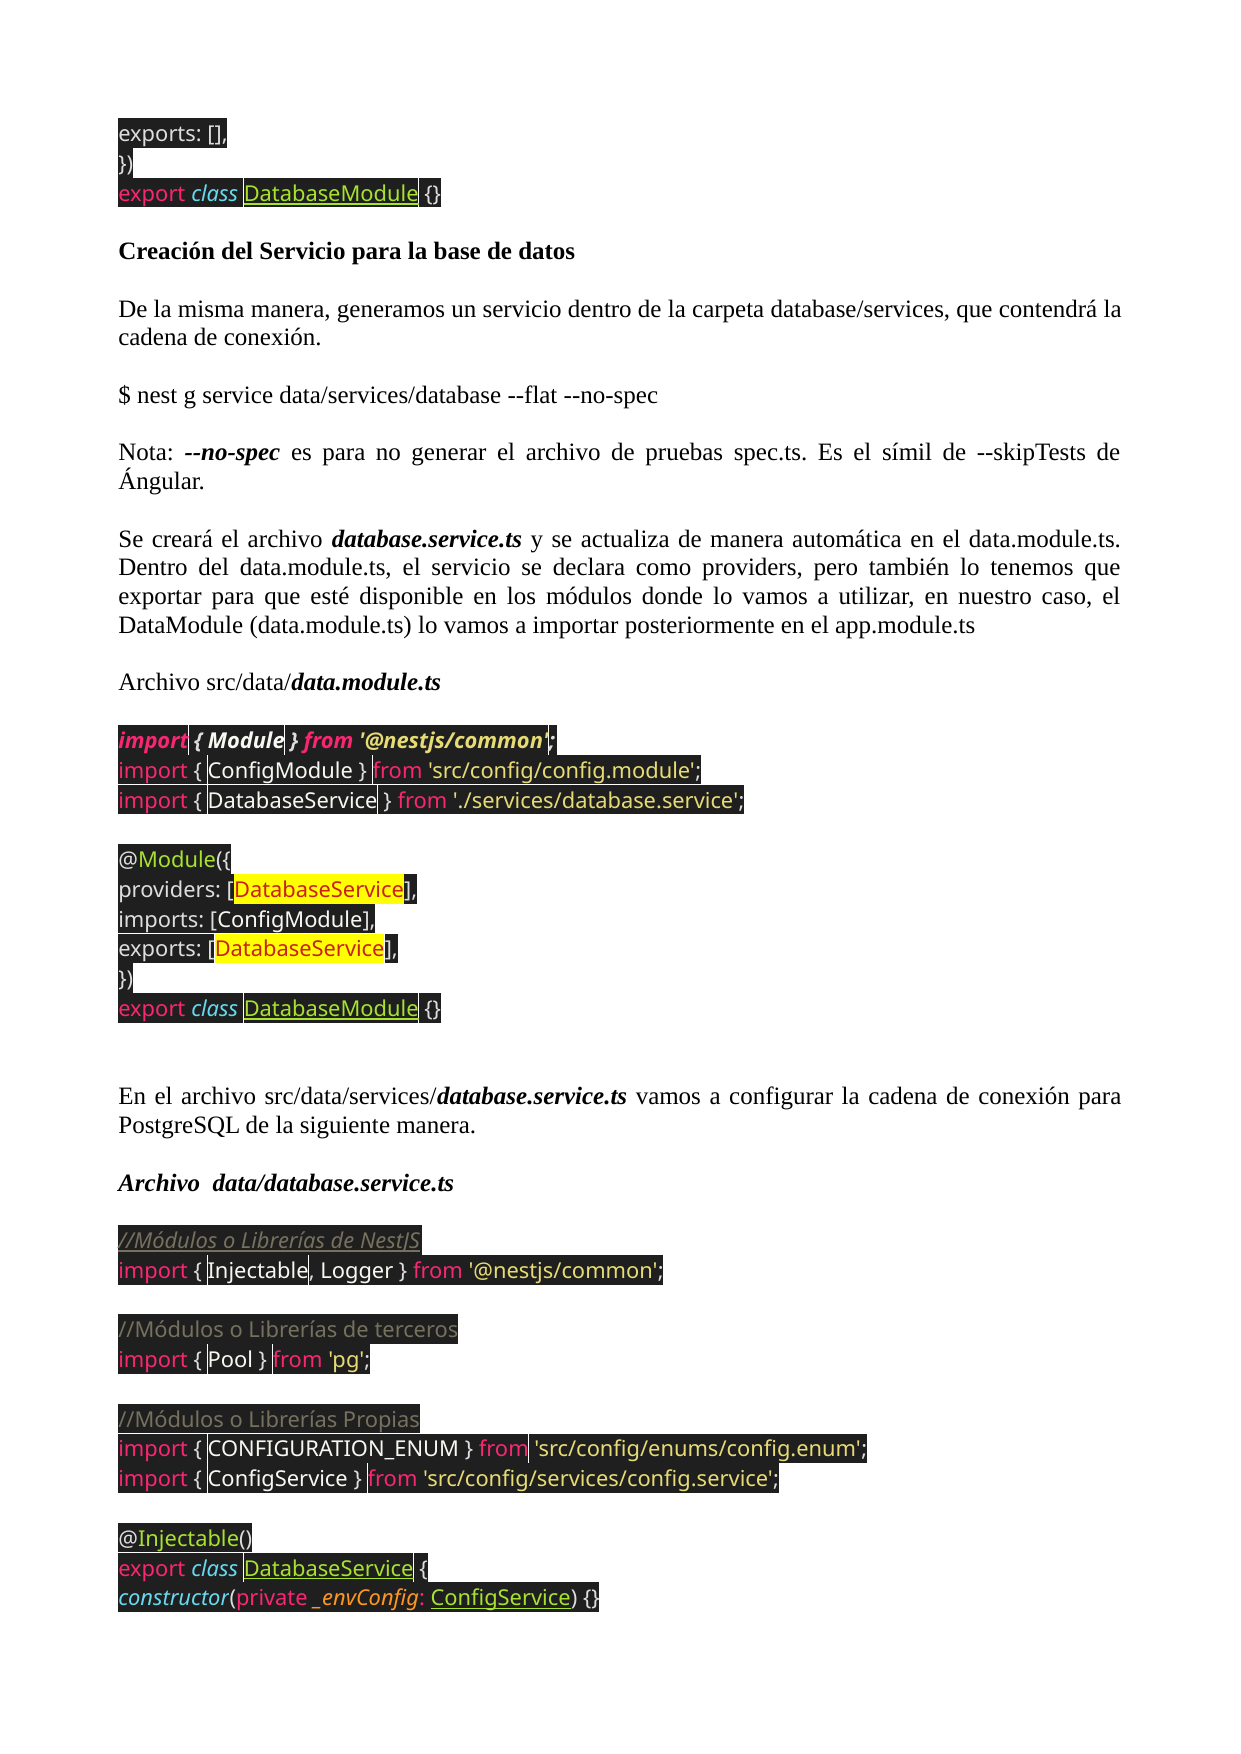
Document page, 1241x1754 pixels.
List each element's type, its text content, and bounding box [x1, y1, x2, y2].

text Archivo data/database.service.ts [118, 1168, 1122, 1196]
text Nota: --no-spec es para no generar el archivo de pruebas spec.ts. Es el símil de --skipTests de Ángular. [118, 437, 1122, 495]
text import { Injectable, Logger } from '@nestjs/common'; [118, 1255, 1122, 1285]
text exports: [DatabaseService], [118, 933, 1122, 963]
text //Módulos o Librerías de terceros [118, 1314, 1122, 1344]
text export class DatabaseService { [118, 1552, 1122, 1582]
text De la misma manera, generamos un servicio dentro de la carpeta database/services, que contendrá la cadena de conexión. [118, 294, 1122, 351]
text import { ConfigModule } from 'src/config/config.module'; [118, 755, 1122, 784]
text //Módulos o Librerías Propias [118, 1404, 1122, 1433]
text Se creará el archivo database.service.ts y se actualiza de manera automática en el data.module.ts. Dentro del data.module.ts, el servicio se declara como providers, pero también lo tenemos que exportar para que esté disponible en los módulos donde lo vamos a utilizar, en nuestro caso, el DataModule (data.module.ts) lo vamos a importar posteriormente en el app.module.ts [118, 524, 1122, 639]
text providers: [DatabaseService], [118, 874, 1122, 904]
text import { DatabaseService } from './services/database.service'; [118, 784, 1122, 814]
text constructor(private _envConfig: ConfigService) {} [118, 1582, 1122, 1612]
text Archivo src/data/data.module.ts [118, 667, 1122, 696]
text exports: [], [118, 118, 1122, 148]
text @Module({ [118, 844, 1122, 874]
text import { CONFIGURATION_ENUM } from 'src/config/enums/config.enum'; [118, 1433, 1122, 1463]
text import { ConfigService } from 'src/config/services/config.service'; [118, 1463, 1122, 1493]
text import { Module } from '@nestjs/common'; [118, 725, 1122, 755]
text export class DatabaseModule {} [118, 178, 1122, 207]
text En el archivo src/data/services/database.service.ts vamos a configurar la cadena de conexión para PostgreSQL de la siguiente manera. [118, 1081, 1122, 1139]
text $ nest g service data/services/database --flat --no-spec [118, 380, 1122, 409]
text export class DatabaseModule {} [118, 993, 1122, 1023]
text }) [118, 963, 1122, 993]
text Creación del Servicio para la base de datos [118, 236, 1122, 265]
text imports: [ConfigModule], [118, 904, 1122, 933]
text import { Pool } from 'pg'; [118, 1344, 1122, 1374]
text //Módulos o Librerías de NestJS [118, 1225, 1122, 1255]
text @Injectable() [118, 1523, 1122, 1552]
text }) [118, 148, 1122, 178]
